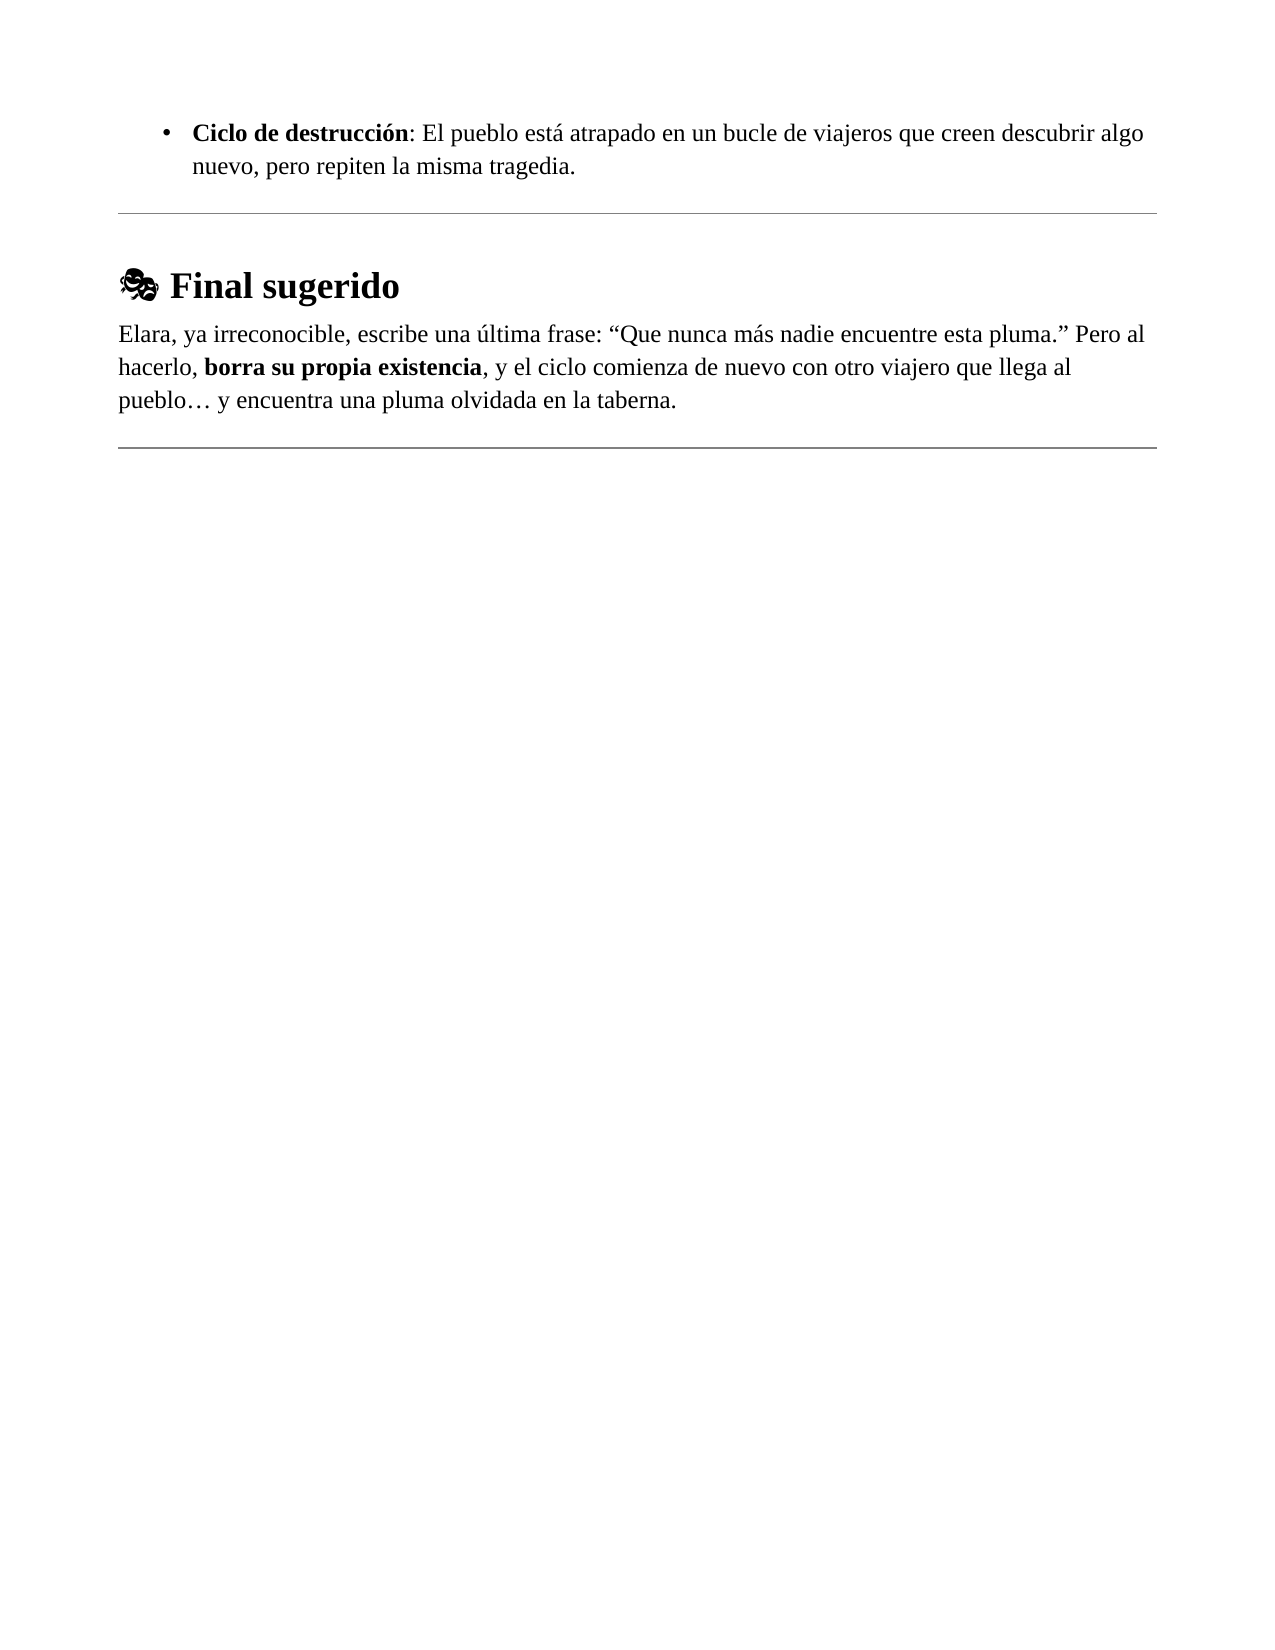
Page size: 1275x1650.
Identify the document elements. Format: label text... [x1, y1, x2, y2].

list Ciclo de destrucción: El pueblo está atrapado en un bucle de viajeros que creen descubrir algo nuevo, pero repiten la misma tragedia. [162, 118, 1157, 180]
subtitle 🎭 Final sugerido [118, 264, 1157, 307]
text Elara, ya irreconocible, escribe una última frase: “Que nunca más nadie encuentre esta pluma.” Pero al hacerlo, borra su propia existencia, y el ciclo comienza de nuevo con otro viajero que llega al pueblo… y encuentra una pluma olvidada en la taberna. [118, 319, 1157, 414]
